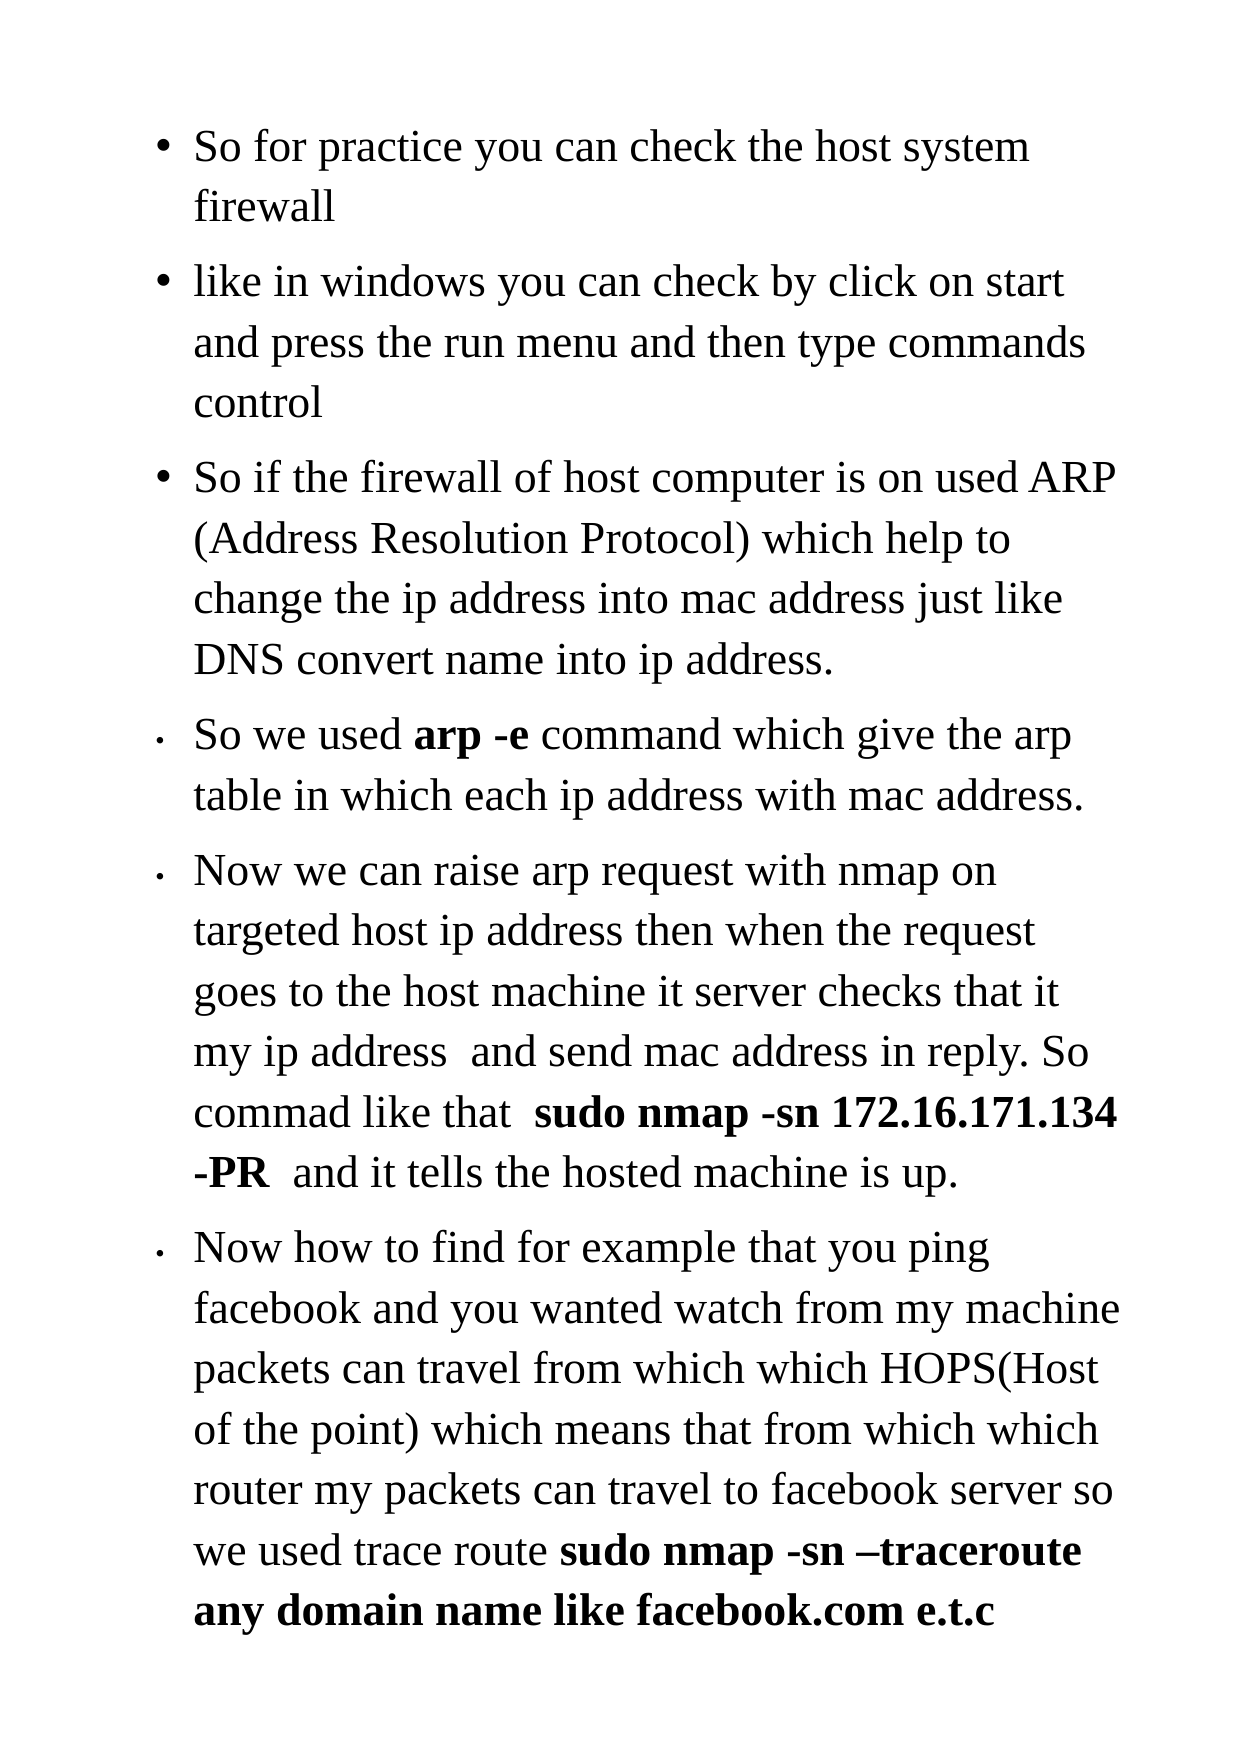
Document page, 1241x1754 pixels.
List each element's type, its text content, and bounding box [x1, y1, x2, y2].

list like in windows you can check by click on start and press the run menu and then type commands control [156, 254, 1122, 427]
list Now how to find for example that you ping facebook and you wanted watch from my machine packets can travel from which which HOPS(Host of the point) which means that from which which router my packets can travel to facebook server so we used trace route sudo nmap -sn –traceroute any domain name like facebook.com e.t.c [156, 1220, 1122, 1636]
list So if the firewall of host computer is on used ARP (Address Resolution Protocol) which help to change the ip address into mac address just like DNS convert name into ip address. [156, 450, 1122, 684]
list So we used arp -e command which give the arp table in which each ip address with mac address. [156, 707, 1122, 820]
list Now we can raise arp request with nmap on targeted host ip address then when the request goes to the host machine it server checks that it my ip address and send mac address in reply. So commad like that sudo nmap -sn 172.16.171.134 -PR and it tells the hosted machine is up. [156, 842, 1122, 1197]
list So for practice you can check the host system firewall [156, 118, 1122, 231]
